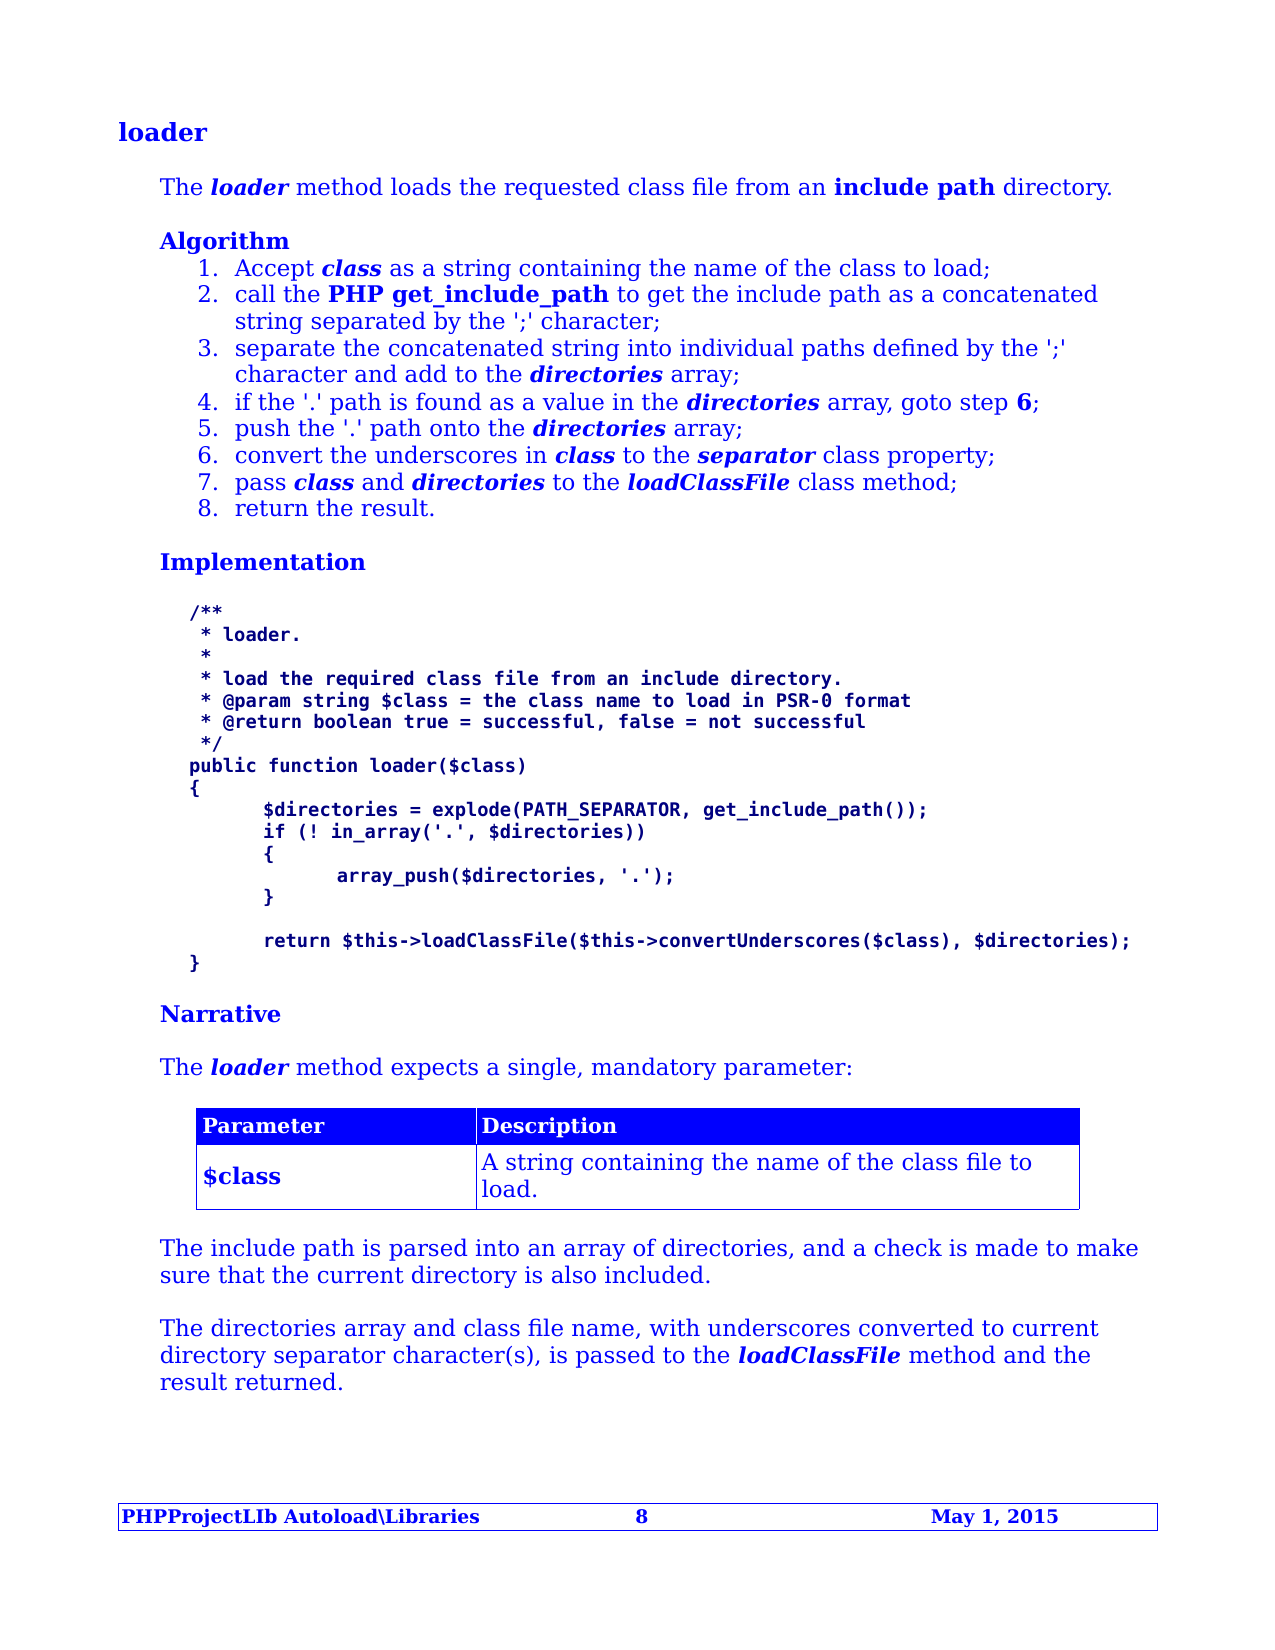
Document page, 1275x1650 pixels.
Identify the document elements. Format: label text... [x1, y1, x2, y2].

list return $this->loadClassFile($this->convertUnderscores($class), $directories); [189, 930, 1157, 952]
text The include path is parsed into an array of directories, and a check is made to make sure that the current directory is also included. [159, 1235, 1157, 1289]
list */ [189, 733, 1157, 755]
list if the '.' path is found as a value in the directories array, goto step 6; [197, 388, 1157, 415]
list call the PHP get_include_path to get the include path as a concatenated string separated by the ';' character; [197, 281, 1157, 335]
list if (! in_array('.', $directories)) [189, 821, 1157, 843]
list $directories = explode(PATH_SEPARATOR, get_include_path()); [189, 799, 1157, 821]
table_cell A string containing the name of the class file to load. [477, 1145, 1079, 1208]
list array_push($directories, '.'); [189, 865, 1157, 887]
text Implementation [159, 549, 1157, 576]
text Algorithm [159, 228, 1157, 255]
list pass class and directories to the loadClassFile class method; [197, 469, 1157, 495]
list * loader. [189, 624, 1157, 646]
text The loader method expects a single, mandatory parameter: [159, 1054, 1157, 1081]
list * @param string $class = the class name to load in PSR-0 format [189, 690, 1157, 712]
list Accept class as a string containing the name of the class to load; [197, 255, 1157, 281]
list } [189, 952, 1157, 974]
list { [189, 777, 1157, 799]
text The loader method loads the requested class file from an include path directory. [159, 174, 1157, 201]
text Narrative [159, 1001, 1157, 1028]
table_header Description [477, 1109, 1079, 1144]
list { [189, 843, 1157, 865]
title loader [118, 118, 1157, 147]
list * load the required class file from an include directory. [189, 668, 1157, 690]
list } [189, 887, 1157, 908]
list return the result. [197, 495, 1157, 522]
list convert the underscores in class to the separator class property; [197, 442, 1157, 469]
table_header Parameter [197, 1109, 476, 1144]
list * [189, 646, 1157, 668]
list separate the concatenated string into individual paths defined by the ';' character and add to the directories array; [197, 335, 1157, 388]
text The directories array and class file name, with underscores converted to current directory separator character(s), is passed to the loadClassFile method and the result returned. [159, 1315, 1157, 1395]
table_cell $class [197, 1145, 476, 1208]
list /** [189, 602, 1157, 624]
list public function loader($class) [189, 755, 1157, 777]
list push the '.' path onto the directories array; [197, 415, 1157, 442]
list * @return boolean true = successful, false = not successful [189, 712, 1157, 733]
